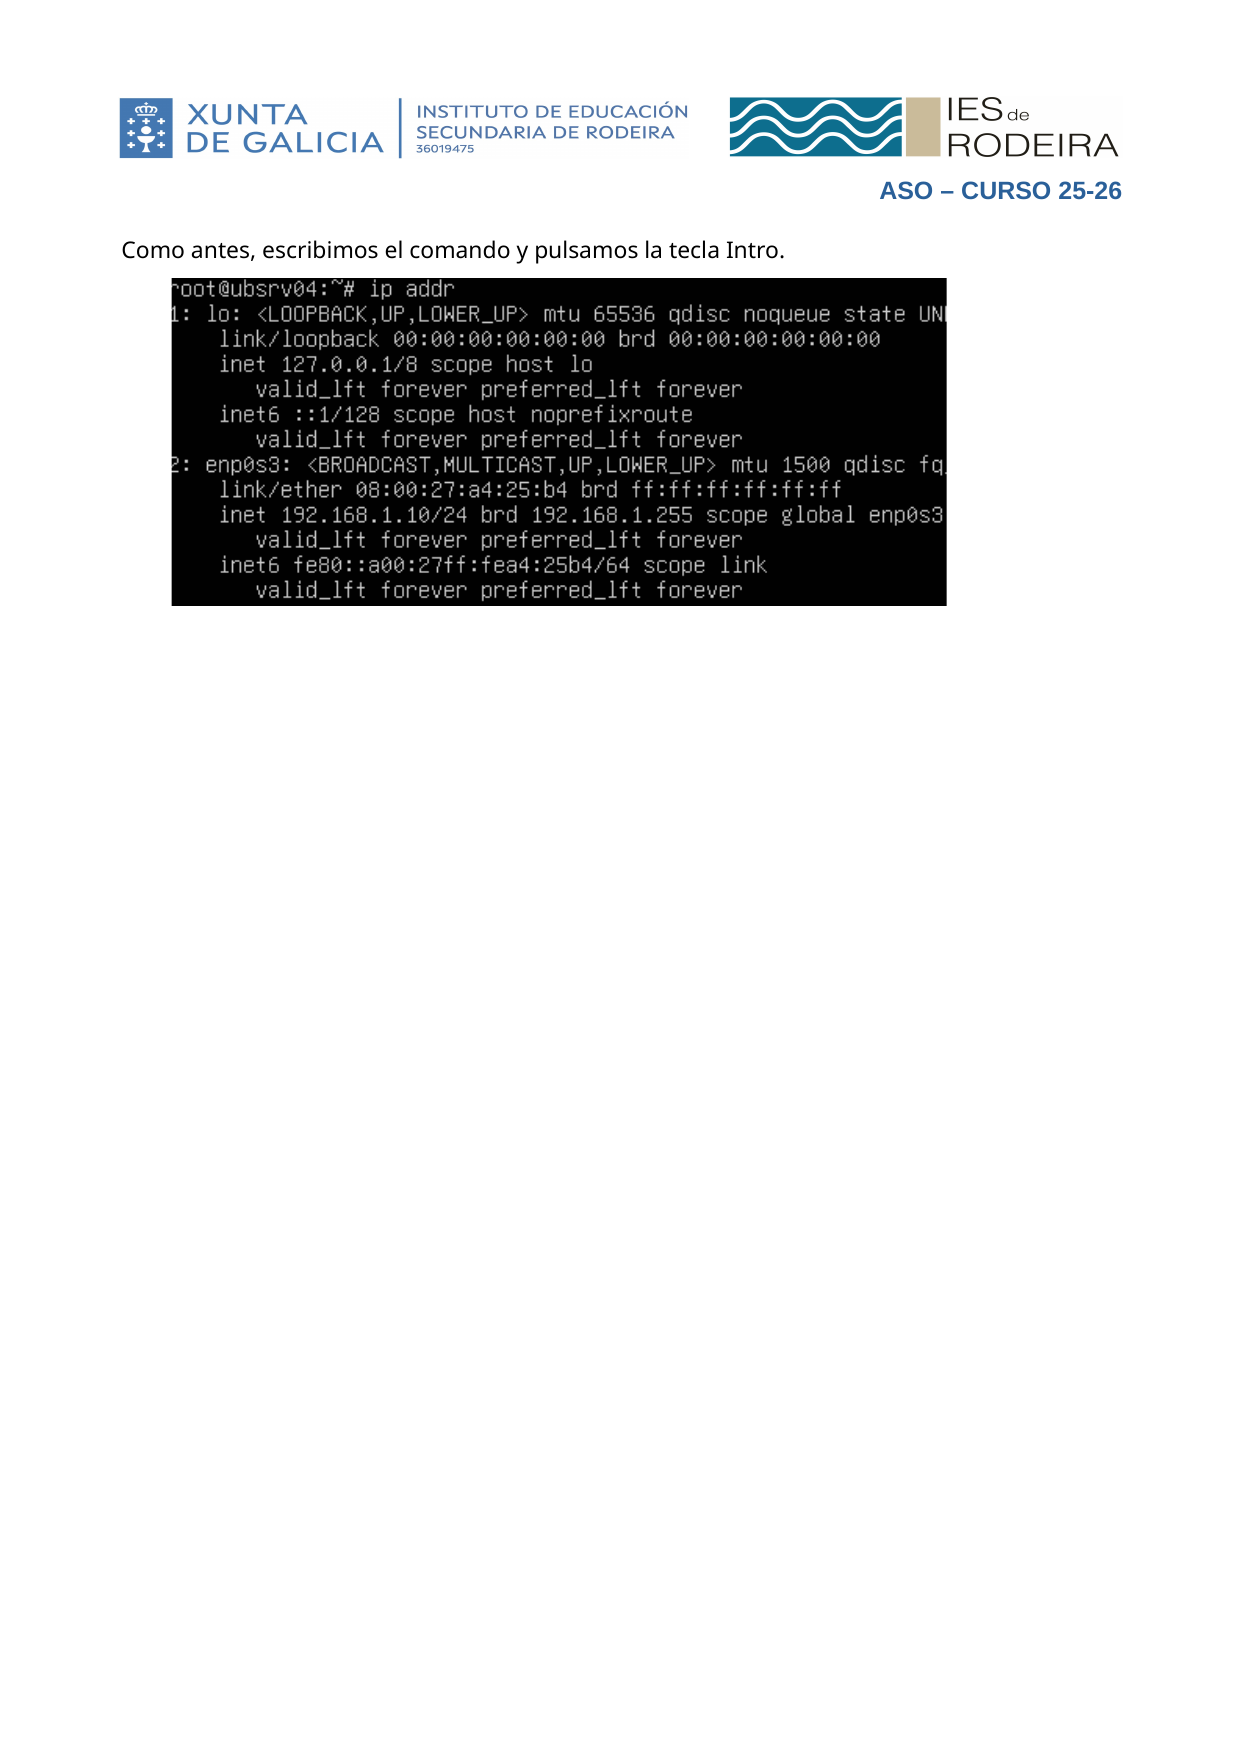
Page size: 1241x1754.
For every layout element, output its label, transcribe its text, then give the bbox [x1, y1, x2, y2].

text Como antes, escribimos el comando y pulsamos la tecla Intro. [120, 234, 1122, 265]
picture [728, 96, 1123, 158]
picture [171, 278, 947, 606]
picture [118, 97, 689, 159]
